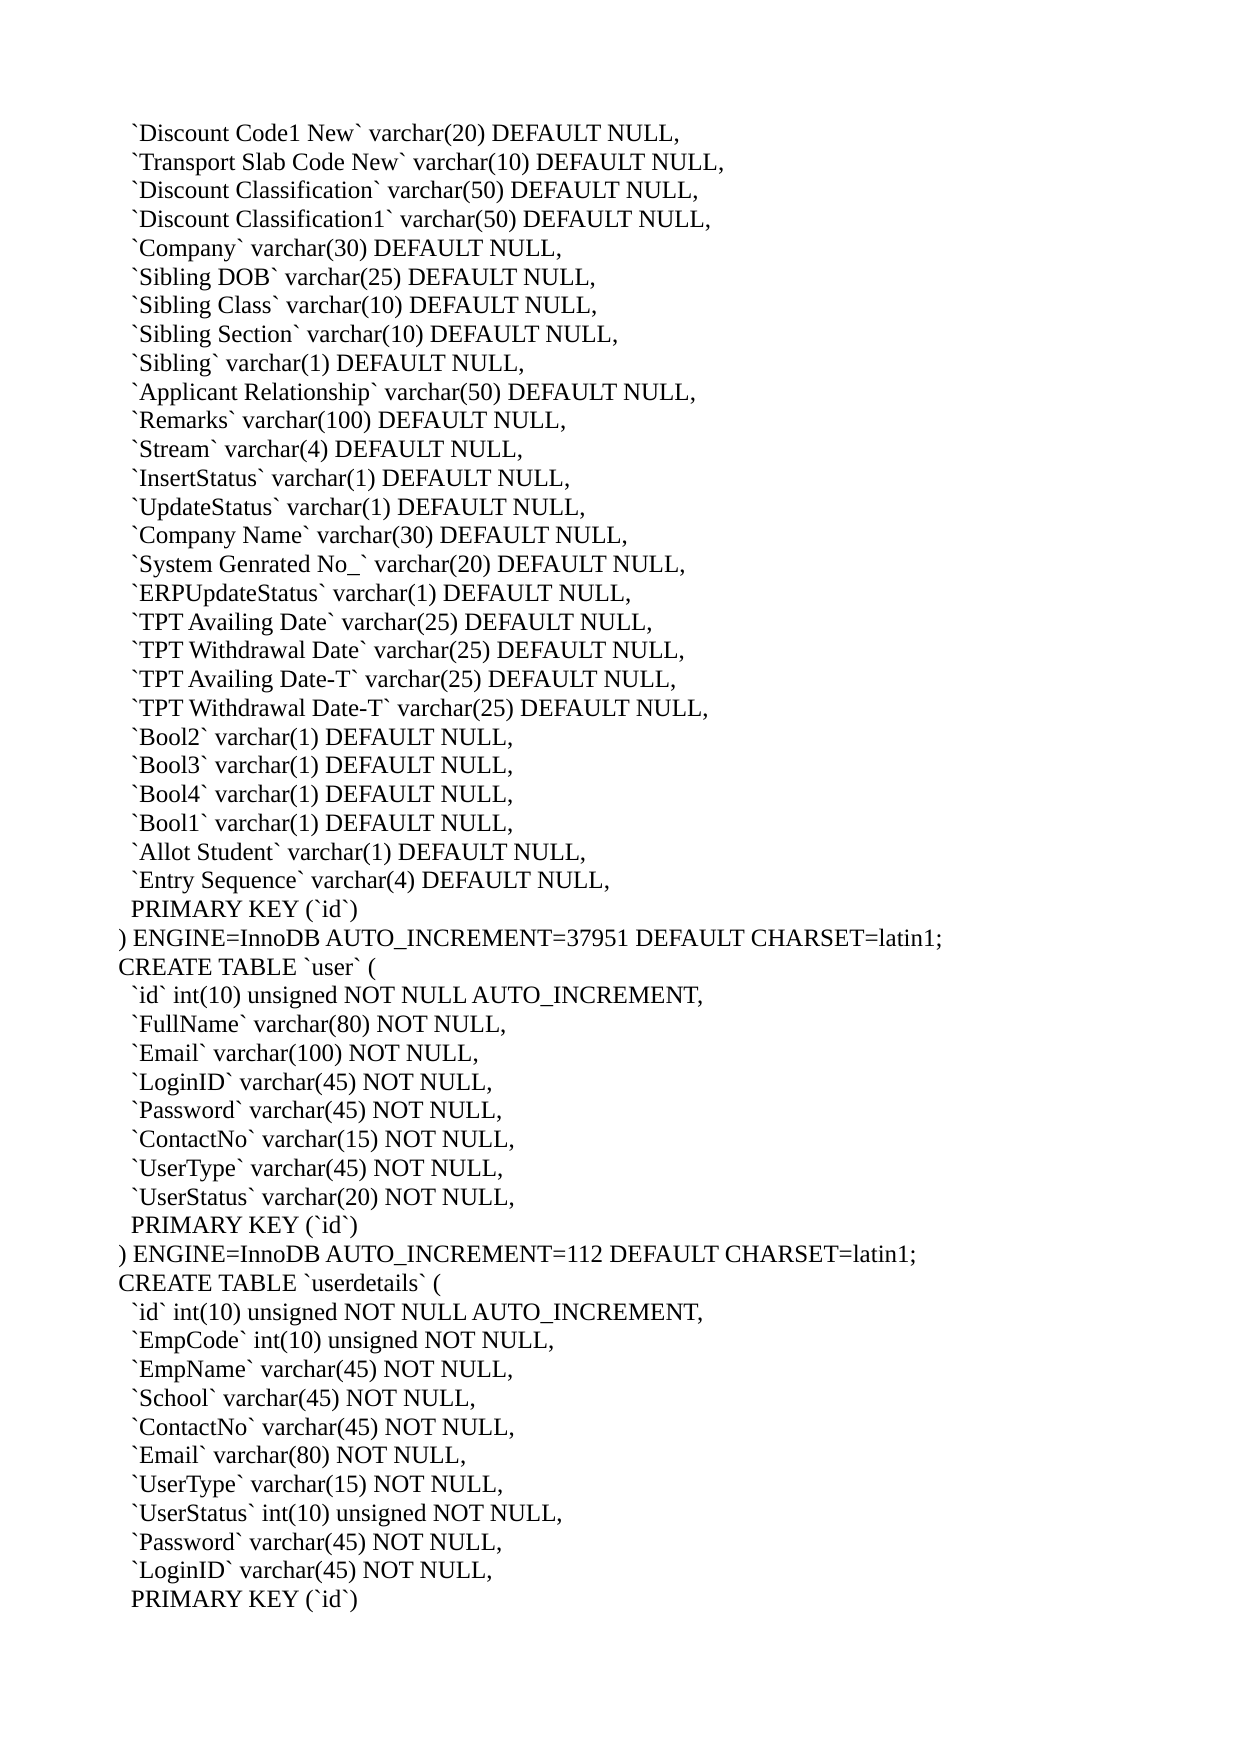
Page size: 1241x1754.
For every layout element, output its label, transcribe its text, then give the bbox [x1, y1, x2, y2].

text CREATE TABLE `userdetails` ( [118, 1268, 1122, 1297]
text `LoginID` varchar(45) NOT NULL, [118, 1067, 1122, 1096]
text `Stream` varchar(4) DEFAULT NULL, [118, 434, 1122, 463]
text PRIMARY KEY (`id`) [118, 894, 1122, 923]
text `Bool1` varchar(1) DEFAULT NULL, [118, 808, 1122, 837]
text PRIMARY KEY (`id`) [118, 1584, 1122, 1613]
text `Bool3` varchar(1) DEFAULT NULL, [118, 751, 1122, 779]
text `Applicant Relationship` varchar(50) DEFAULT NULL, [118, 377, 1122, 406]
text `Bool2` varchar(1) DEFAULT NULL, [118, 722, 1122, 751]
text `TPT Withdrawal Date` varchar(25) DEFAULT NULL, [118, 636, 1122, 664]
text `School` varchar(45) NOT NULL, [118, 1383, 1122, 1412]
text `UpdateStatus` varchar(1) DEFAULT NULL, [118, 492, 1122, 521]
text `Company` varchar(30) DEFAULT NULL, [118, 233, 1122, 262]
text `Sibling` varchar(1) DEFAULT NULL, [118, 348, 1122, 377]
text `Discount Classification1` varchar(50) DEFAULT NULL, [118, 204, 1122, 233]
text `Sibling DOB` varchar(25) DEFAULT NULL, [118, 262, 1122, 291]
text `ContactNo` varchar(15) NOT NULL, [118, 1124, 1122, 1153]
text PRIMARY KEY (`id`) [118, 1211, 1122, 1239]
text `id` int(10) unsigned NOT NULL AUTO_INCREMENT, [118, 981, 1122, 1009]
text `TPT Availing Date` varchar(25) DEFAULT NULL, [118, 607, 1122, 636]
text `Discount Code1 New` varchar(20) DEFAULT NULL, [118, 118, 1122, 147]
text `Password` varchar(45) NOT NULL, [118, 1096, 1122, 1124]
text `id` int(10) unsigned NOT NULL AUTO_INCREMENT, [118, 1297, 1122, 1326]
text `Bool4` varchar(1) DEFAULT NULL, [118, 779, 1122, 808]
text `Sibling Section` varchar(10) DEFAULT NULL, [118, 319, 1122, 348]
text `ERPUpdateStatus` varchar(1) DEFAULT NULL, [118, 578, 1122, 607]
text `Transport Slab Code New` varchar(10) DEFAULT NULL, [118, 147, 1122, 176]
text `Sibling Class` varchar(10) DEFAULT NULL, [118, 291, 1122, 319]
text `TPT Availing Date-T` varchar(25) DEFAULT NULL, [118, 664, 1122, 693]
text `LoginID` varchar(45) NOT NULL, [118, 1556, 1122, 1584]
text `Entry Sequence` varchar(4) DEFAULT NULL, [118, 866, 1122, 894]
text `Discount Classification` varchar(50) DEFAULT NULL, [118, 176, 1122, 204]
text `UserStatus` int(10) unsigned NOT NULL, [118, 1498, 1122, 1527]
text `Remarks` varchar(100) DEFAULT NULL, [118, 406, 1122, 434]
text `ContactNo` varchar(45) NOT NULL, [118, 1412, 1122, 1441]
text `System Genrated No_` varchar(20) DEFAULT NULL, [118, 549, 1122, 578]
text `FullName` varchar(80) NOT NULL, [118, 1009, 1122, 1038]
text `Email` varchar(100) NOT NULL, [118, 1038, 1122, 1067]
text `Allot Student` varchar(1) DEFAULT NULL, [118, 837, 1122, 866]
text `Password` varchar(45) NOT NULL, [118, 1527, 1122, 1556]
text `EmpCode` int(10) unsigned NOT NULL, [118, 1326, 1122, 1354]
text `Company Name` varchar(30) DEFAULT NULL, [118, 521, 1122, 549]
text `UserType` varchar(15) NOT NULL, [118, 1469, 1122, 1498]
text ) ENGINE=InnoDB AUTO_INCREMENT=112 DEFAULT CHARSET=latin1; [118, 1239, 1122, 1268]
text `UserType` varchar(45) NOT NULL, [118, 1153, 1122, 1182]
text ) ENGINE=InnoDB AUTO_INCREMENT=37951 DEFAULT CHARSET=latin1; [118, 923, 1122, 952]
text `UserStatus` varchar(20) NOT NULL, [118, 1182, 1122, 1211]
text `TPT Withdrawal Date-T` varchar(25) DEFAULT NULL, [118, 693, 1122, 722]
text `Email` varchar(80) NOT NULL, [118, 1441, 1122, 1469]
text `InsertStatus` varchar(1) DEFAULT NULL, [118, 463, 1122, 492]
text `EmpName` varchar(45) NOT NULL, [118, 1354, 1122, 1383]
text CREATE TABLE `user` ( [118, 952, 1122, 981]
